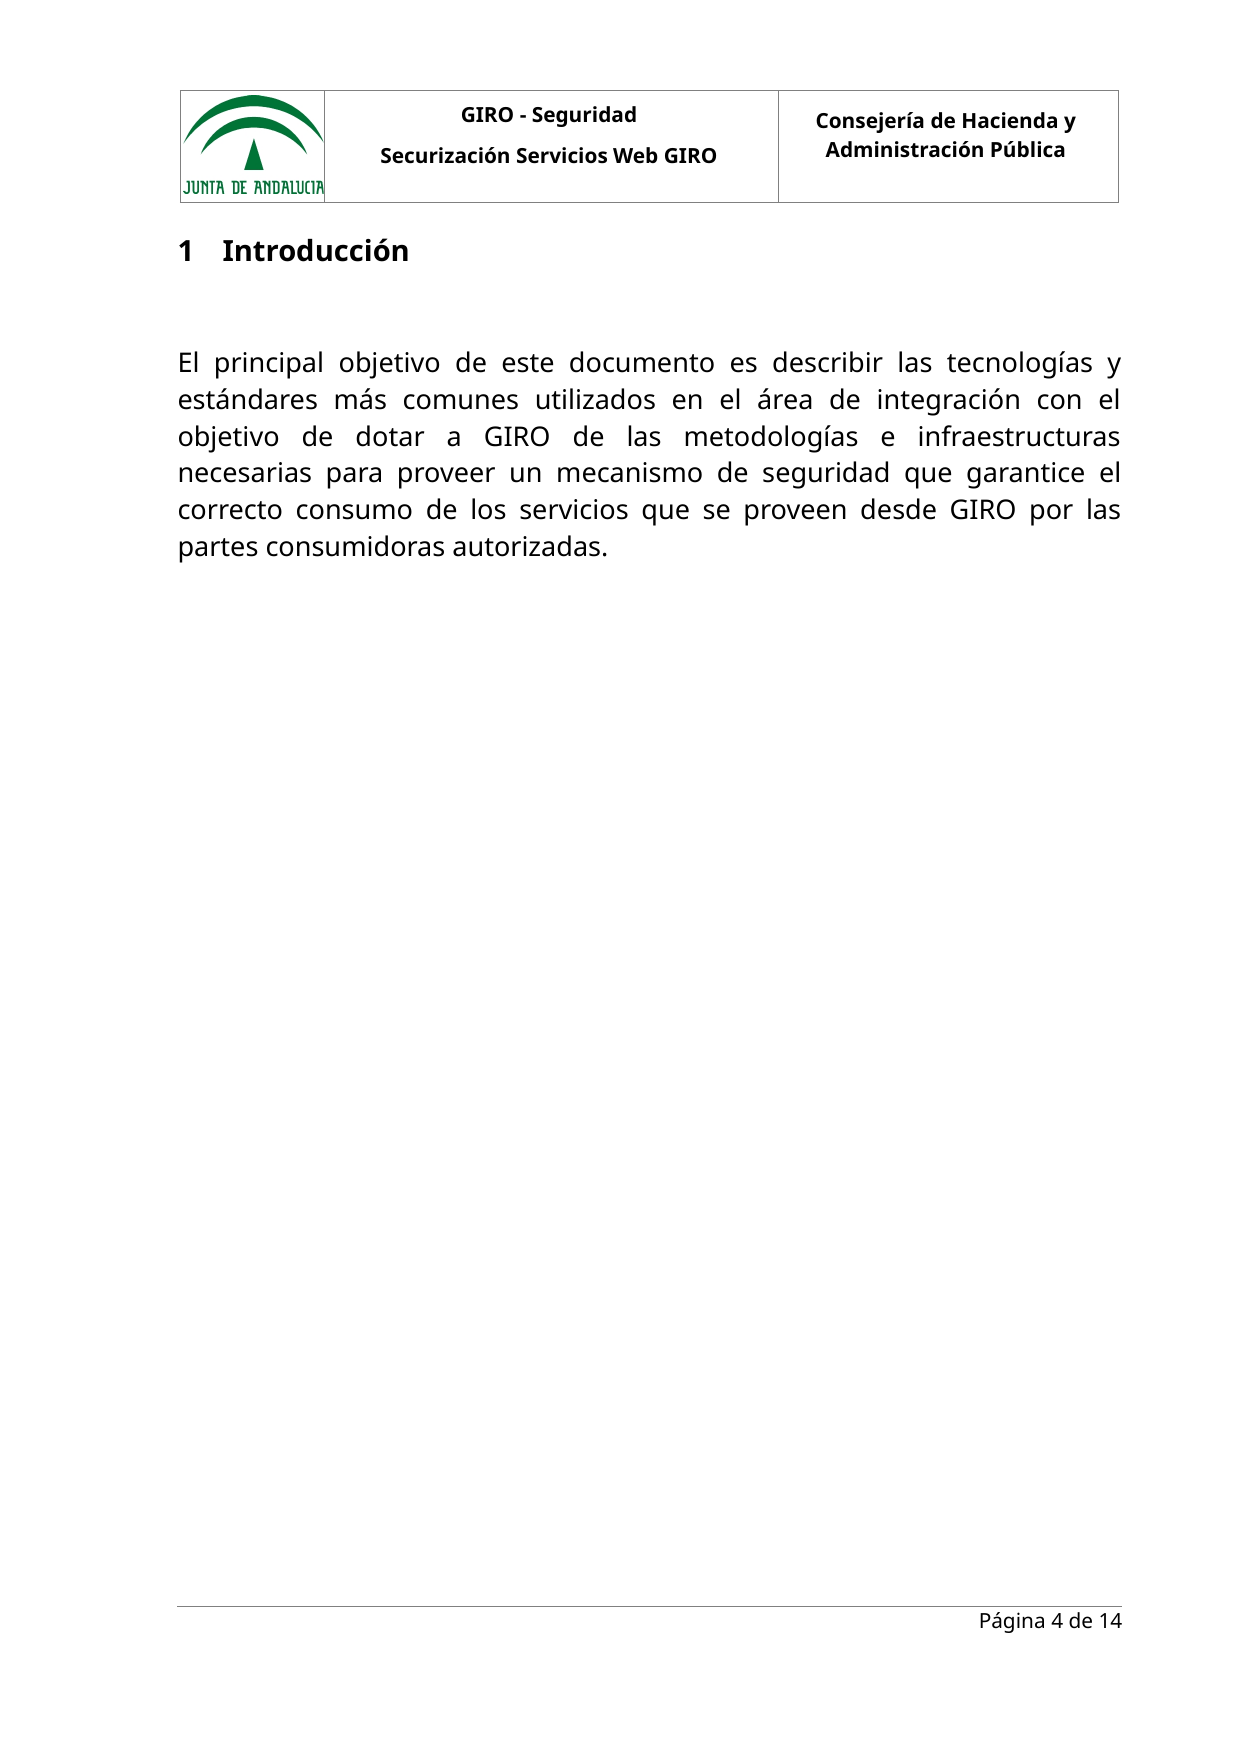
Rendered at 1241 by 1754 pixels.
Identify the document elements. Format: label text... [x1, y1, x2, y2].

subtitle Introducción [177, 231, 1122, 270]
picture [183, 95, 324, 194]
text El principal objetivo de este documento es describir las tecnologías y estándares más comunes utilizados en el área de integración con el objetivo de dotar a GIRO de las metodologías e infraestructuras necesarias para proveer un mecanismo de seguridad que garantice el correcto consumo de los servicios que se proveen desde GIRO por las partes consumidoras autorizadas. [177, 343, 1122, 564]
